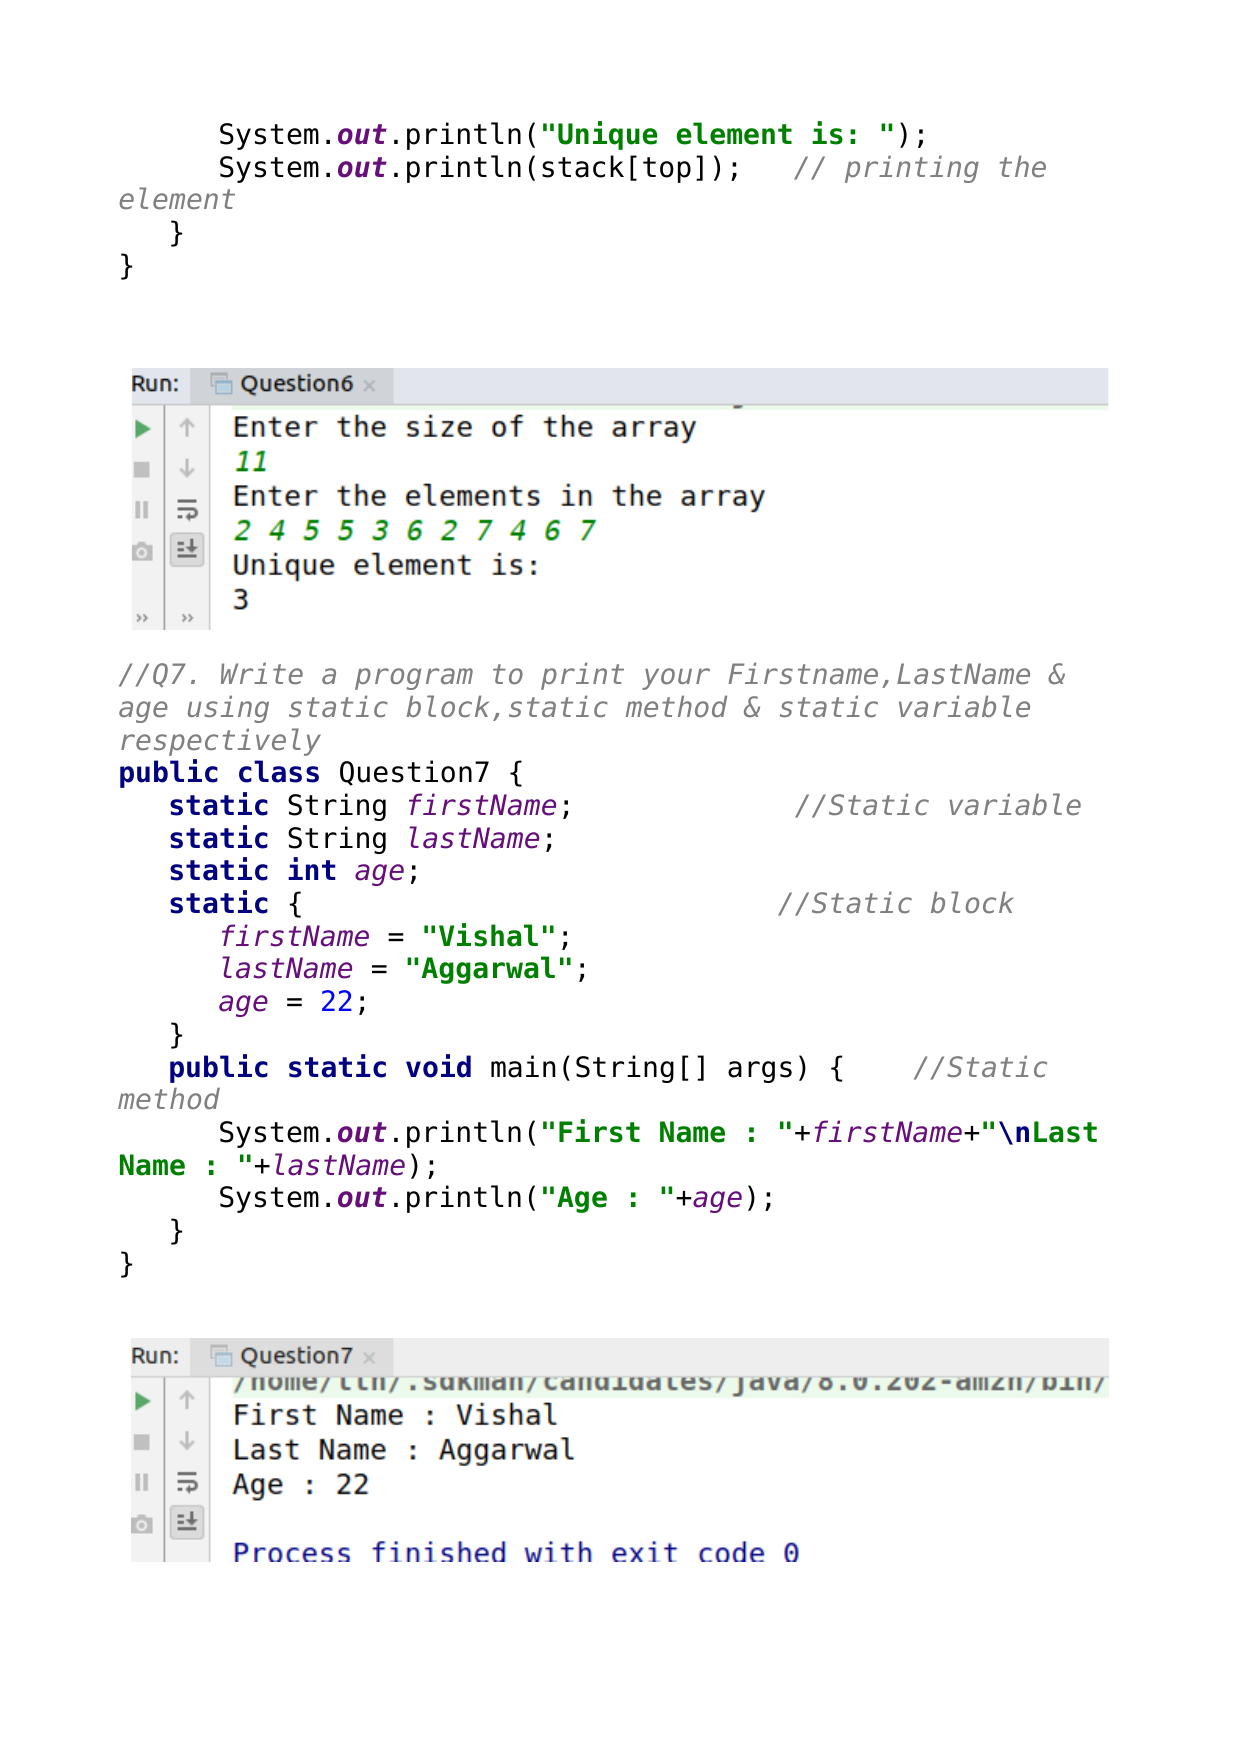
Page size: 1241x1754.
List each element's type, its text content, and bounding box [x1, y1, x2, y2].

text static String lastName; [118, 822, 1122, 854]
text } [118, 1247, 1122, 1280]
picture [131, 1338, 1110, 1562]
text } [118, 249, 1122, 282]
text } [118, 1214, 1122, 1247]
text static int age; [118, 854, 1122, 887]
text static { //Static block [118, 887, 1122, 920]
text System.out.println("Age : "+age); [118, 1182, 1122, 1214]
text public class Question7 { [118, 756, 1122, 789]
text lastName = "Aggarwal"; [118, 953, 1122, 985]
text //Q7. Write a program to print your Firstname,LastName & age using static block,static method & static variable respectively [118, 658, 1122, 756]
text System.out.println(stack[top]); // printing the element [118, 151, 1122, 216]
text firstName = "Vishal"; [118, 920, 1122, 953]
text } [118, 1018, 1122, 1051]
text System.out.println("Unique element is: "); [118, 118, 1122, 151]
text System.out.println("First Name : "+firstName+"\nLast Name : "+lastName); [118, 1116, 1122, 1182]
text } [118, 216, 1122, 249]
text age = 22; [118, 985, 1122, 1018]
text public static void main(String[] args) { //Static method [118, 1051, 1122, 1116]
text static String firstName; //Static variable [118, 789, 1122, 822]
picture [131, 368, 1109, 630]
